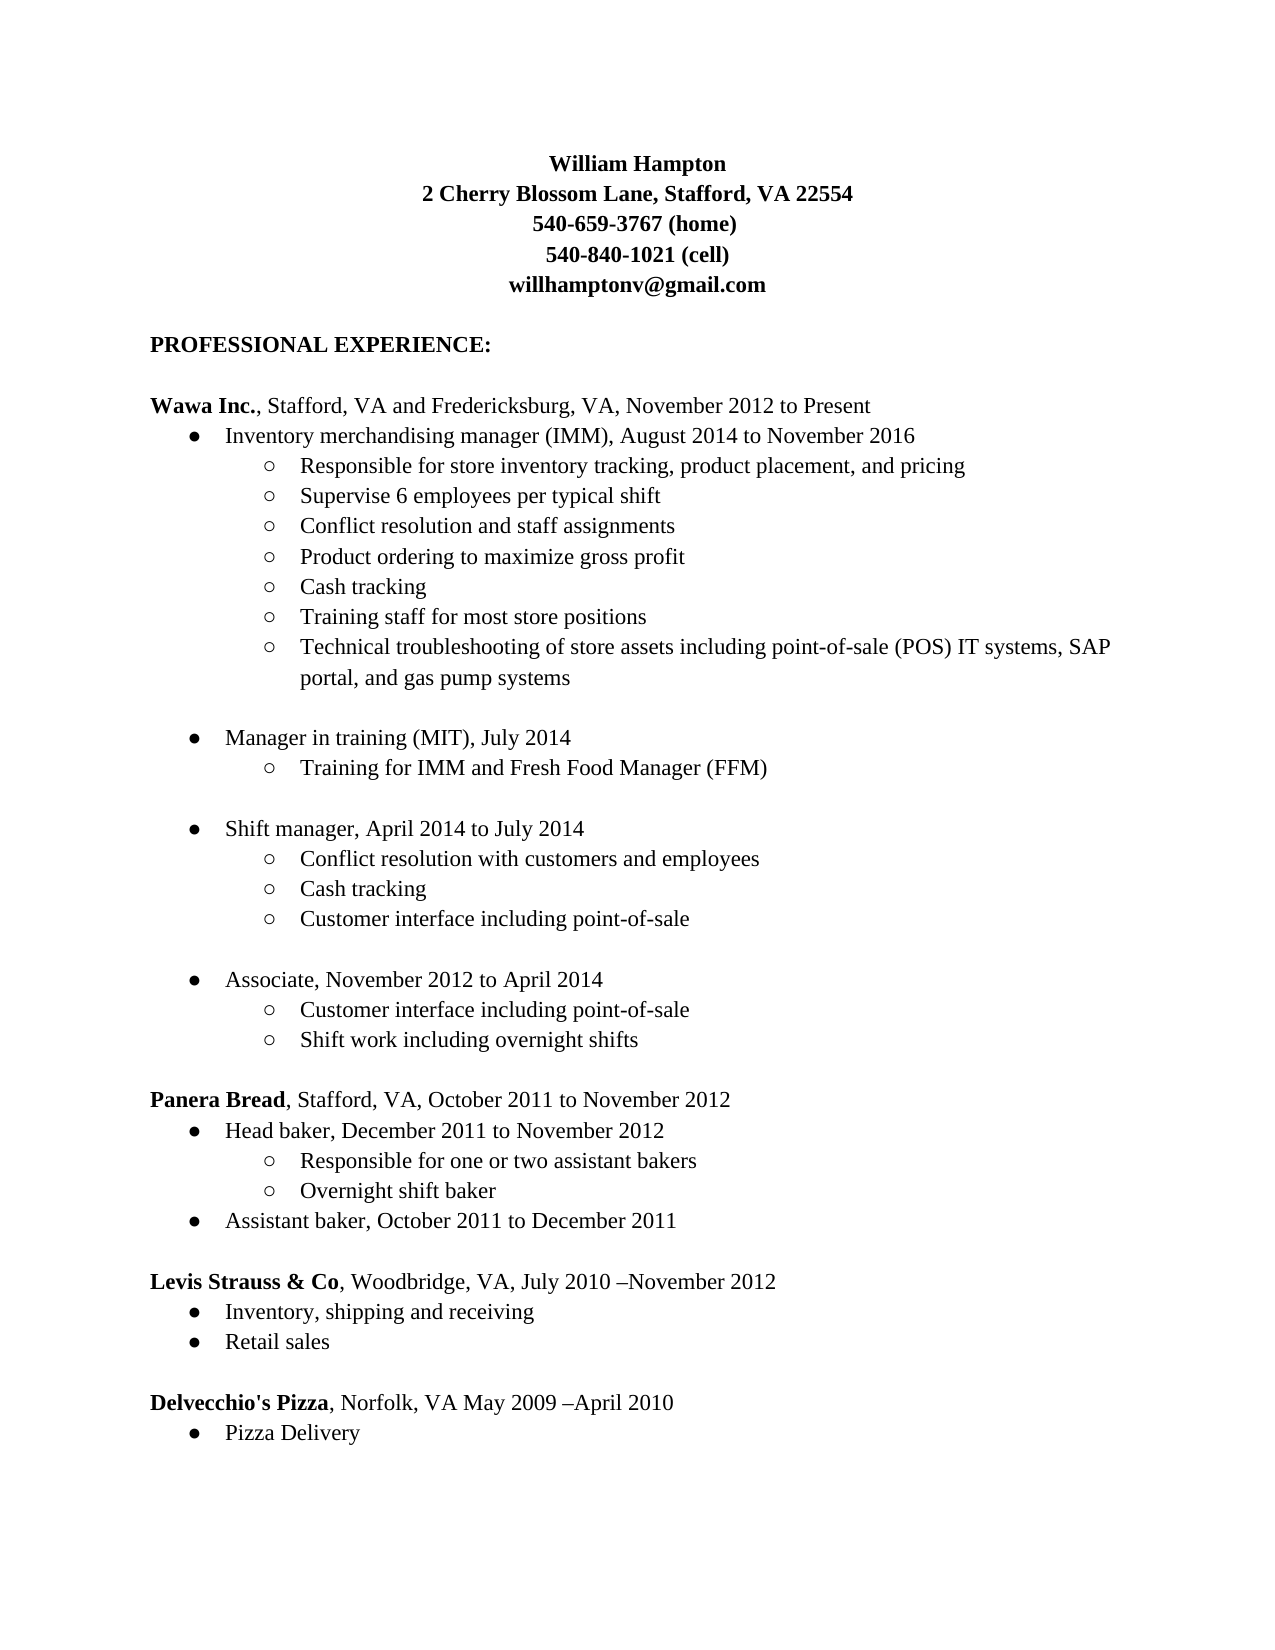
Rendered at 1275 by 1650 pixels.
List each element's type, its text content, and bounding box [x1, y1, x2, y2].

list Customer interface including point-of-sale [262, 905, 1125, 932]
list Responsible for store inventory tracking, product placement, and pricing [262, 452, 1125, 478]
list Supervise 6 employees per typical shift [262, 482, 1125, 509]
list Training for IMM and Fresh Food Manager (FFM) [262, 754, 1125, 781]
text Panera Bread, Stafford, VA, October 2011 to November 2012 [150, 1086, 1125, 1113]
list Cash tracking [262, 875, 1125, 901]
list Retail sales [187, 1328, 1125, 1385]
list Manager in training (MIT), July 2014 [187, 724, 1125, 750]
list Cash tracking [262, 573, 1125, 599]
list Head baker, December 2011 to November 2012 [187, 1117, 1125, 1143]
list Technical troubleshooting of store assets including point-of-sale (POS) IT systems, SAP portal, and gas pump systems [262, 633, 1125, 690]
list Shift manager, April 2014 to July 2014 [187, 814, 1125, 841]
list Assistant baker, October 2011 to December 2011 [187, 1207, 1125, 1234]
list Responsible for one or two assistant bakers [262, 1147, 1125, 1173]
text PROFESSIONAL EXPERIENCE: [150, 331, 1125, 358]
list Product ordering to maximize gross profit [262, 543, 1125, 569]
list Pizza Delivery [187, 1419, 1125, 1445]
list Conflict resolution and staff assignments [262, 512, 1125, 539]
list Shift work including overnight shifts [262, 1026, 1125, 1052]
text Levis Strauss & Co, Woodbridge, VA, July 2010 –November 2012 [150, 1237, 1125, 1294]
list Overnight shift baker [262, 1177, 1125, 1203]
text William Hampton 2 Cherry Blossom Lane, Stafford, VA 22554 540-659-3767 (home) [150, 150, 1125, 237]
text 540-840-1021 (cell) willhamptonv@gmail.com [150, 241, 1125, 327]
text Delvecchio's Pizza, Norfolk, VA May 2009 –April 2010 [150, 1388, 1125, 1415]
list Inventory merchandising manager (IMM), August 2014 to November 2016 [187, 422, 1125, 448]
text Wawa Inc., Stafford, VA and Fredericksburg, VA, November 2012 to Present [150, 392, 1125, 418]
list Conflict resolution with customers and employees [262, 845, 1125, 871]
list Inventory, shipping and receiving [187, 1298, 1125, 1324]
list Customer interface including point-of-sale [262, 996, 1125, 1022]
list Training staff for most store positions [262, 603, 1125, 629]
list Associate, November 2012 to April 2014 [187, 966, 1125, 992]
